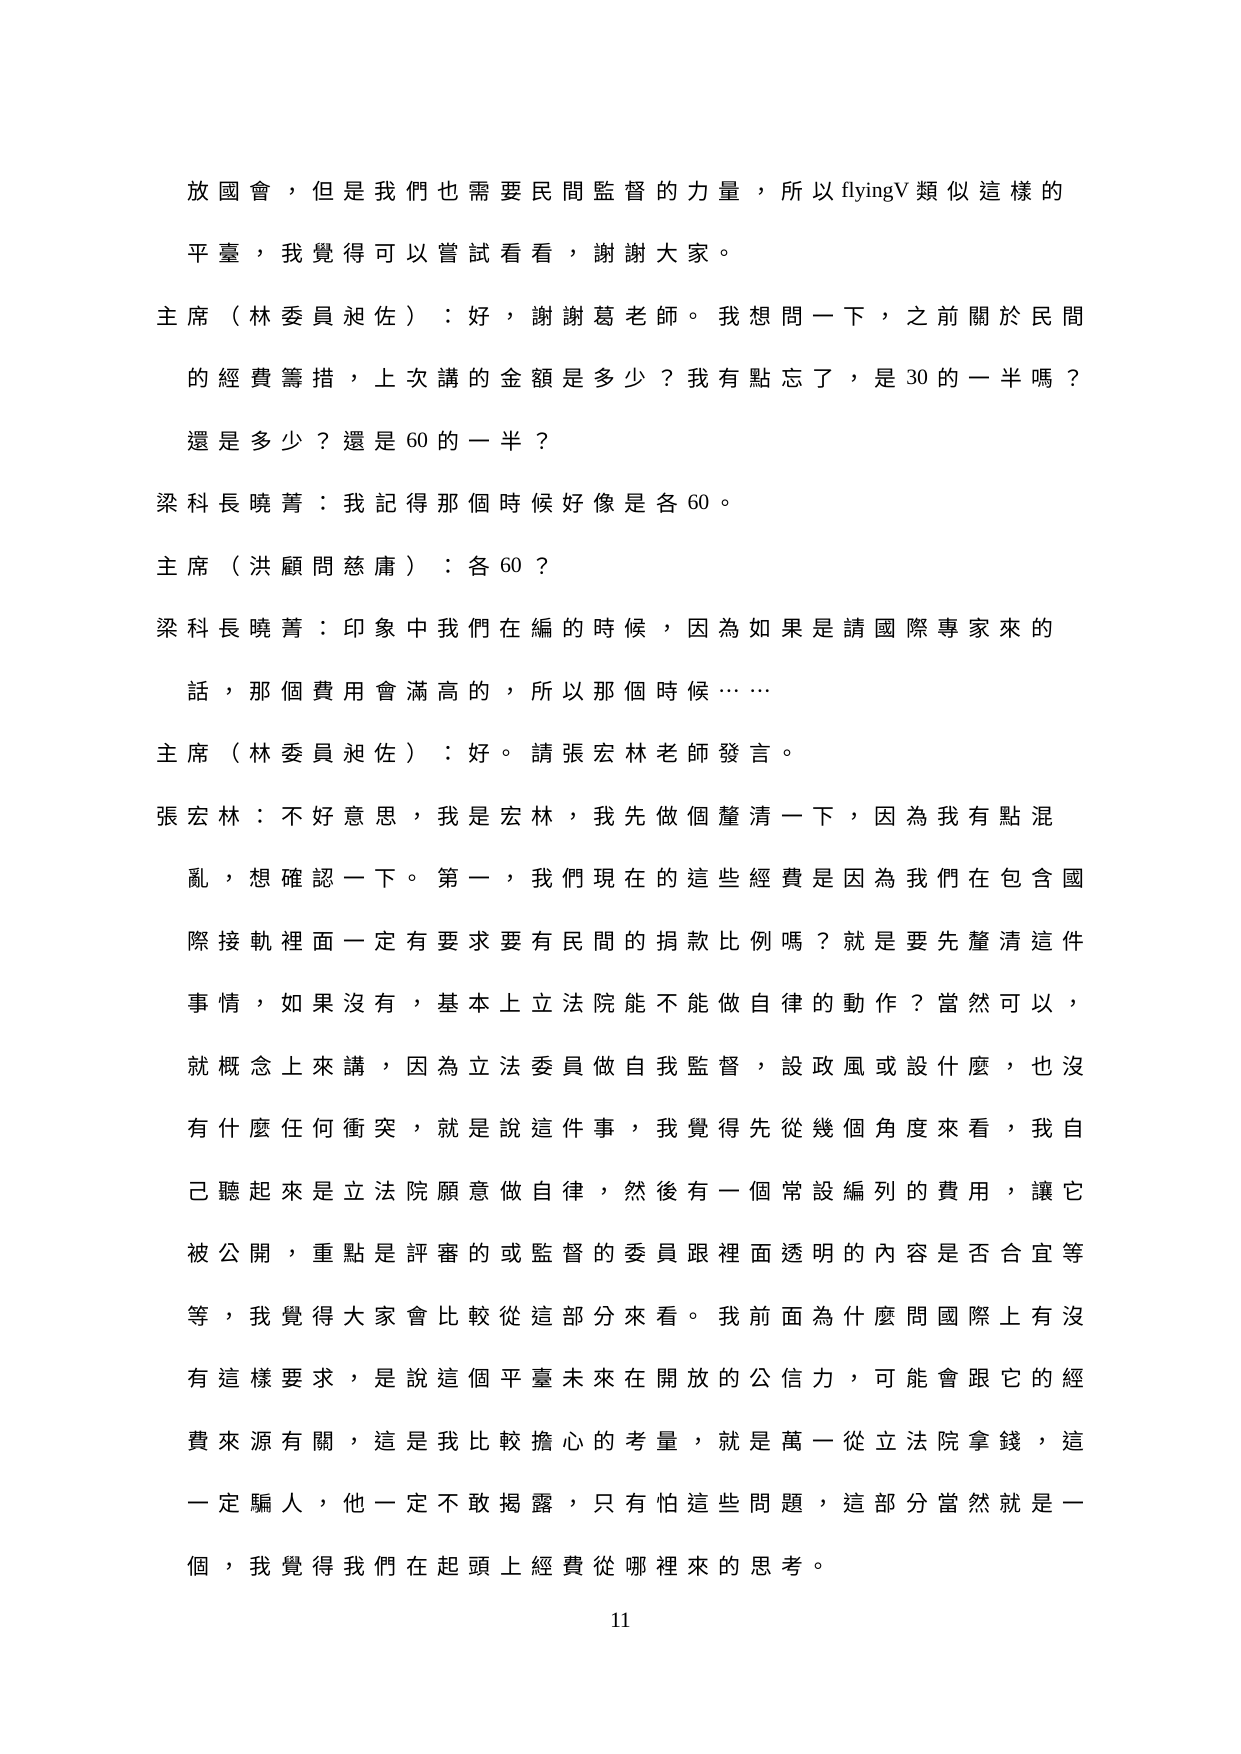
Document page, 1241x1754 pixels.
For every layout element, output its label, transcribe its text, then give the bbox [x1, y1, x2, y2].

text 放國會，但是我們也需要民間監督的力量，所以flyingV類似這樣的平臺，我覺得可以嘗試看看，謝謝大家。 [151, 158, 1089, 283]
text 主席（林委員昶佐）：好，謝謝葛老師。我想問一下，之前關於民間的經費籌措，上次講的金額是多少？我有點忘了，是30的一半嗎？還是多少？還是60的一半？ [151, 283, 1089, 471]
text 主席（洪顧問慈庸）：各60？ [151, 533, 1089, 596]
text 梁科長曉菁：印象中我們在編的時候，因為如果是請國際專家來的話，那個費用會滿高的，所以那個時候…… [151, 596, 1089, 721]
text 主席（林委員昶佐）：好。請張宏林老師發言。 [151, 721, 1089, 783]
text 梁科長曉菁：我記得那個時候好像是各60。 [151, 471, 1089, 533]
text 張宏林：不好意思，我是宏林，我先做個釐清一下，因為我有點混亂，想確認一下。第一，我們現在的這些經費是因為我們在包含國際接軌裡面一定有要求要有民間的捐款比例嗎？就是要先釐清這件事情，如果沒有，基本上立法院能不能做自律的動作？當然可以，就概念上來講，因為立法委員做自我監督，設政風或設什麼，也沒有什麼任何衝突，就是說這件事，我覺得先從幾個角度來看，我自己聽起來是立法院願意做自律，然後有一個常設編列的費用，讓它被公開，重點是評審的或監督的委員跟裡面透明的內容是否合宜等等，我覺得大家會比較從這部分來看。我前面為什麼問國際上有沒有這樣要求，是說這個平臺未來在開放的公信力，可能會跟它的經費來源有關，這是我比較擔心的考量，就是萬一從立法院拿錢，這一定騙人，他一定不敢揭露，只有怕這些問題，這部分當然就是一個，我覺得我們在起頭上經費從哪裡來的思考。 [151, 783, 1089, 1596]
